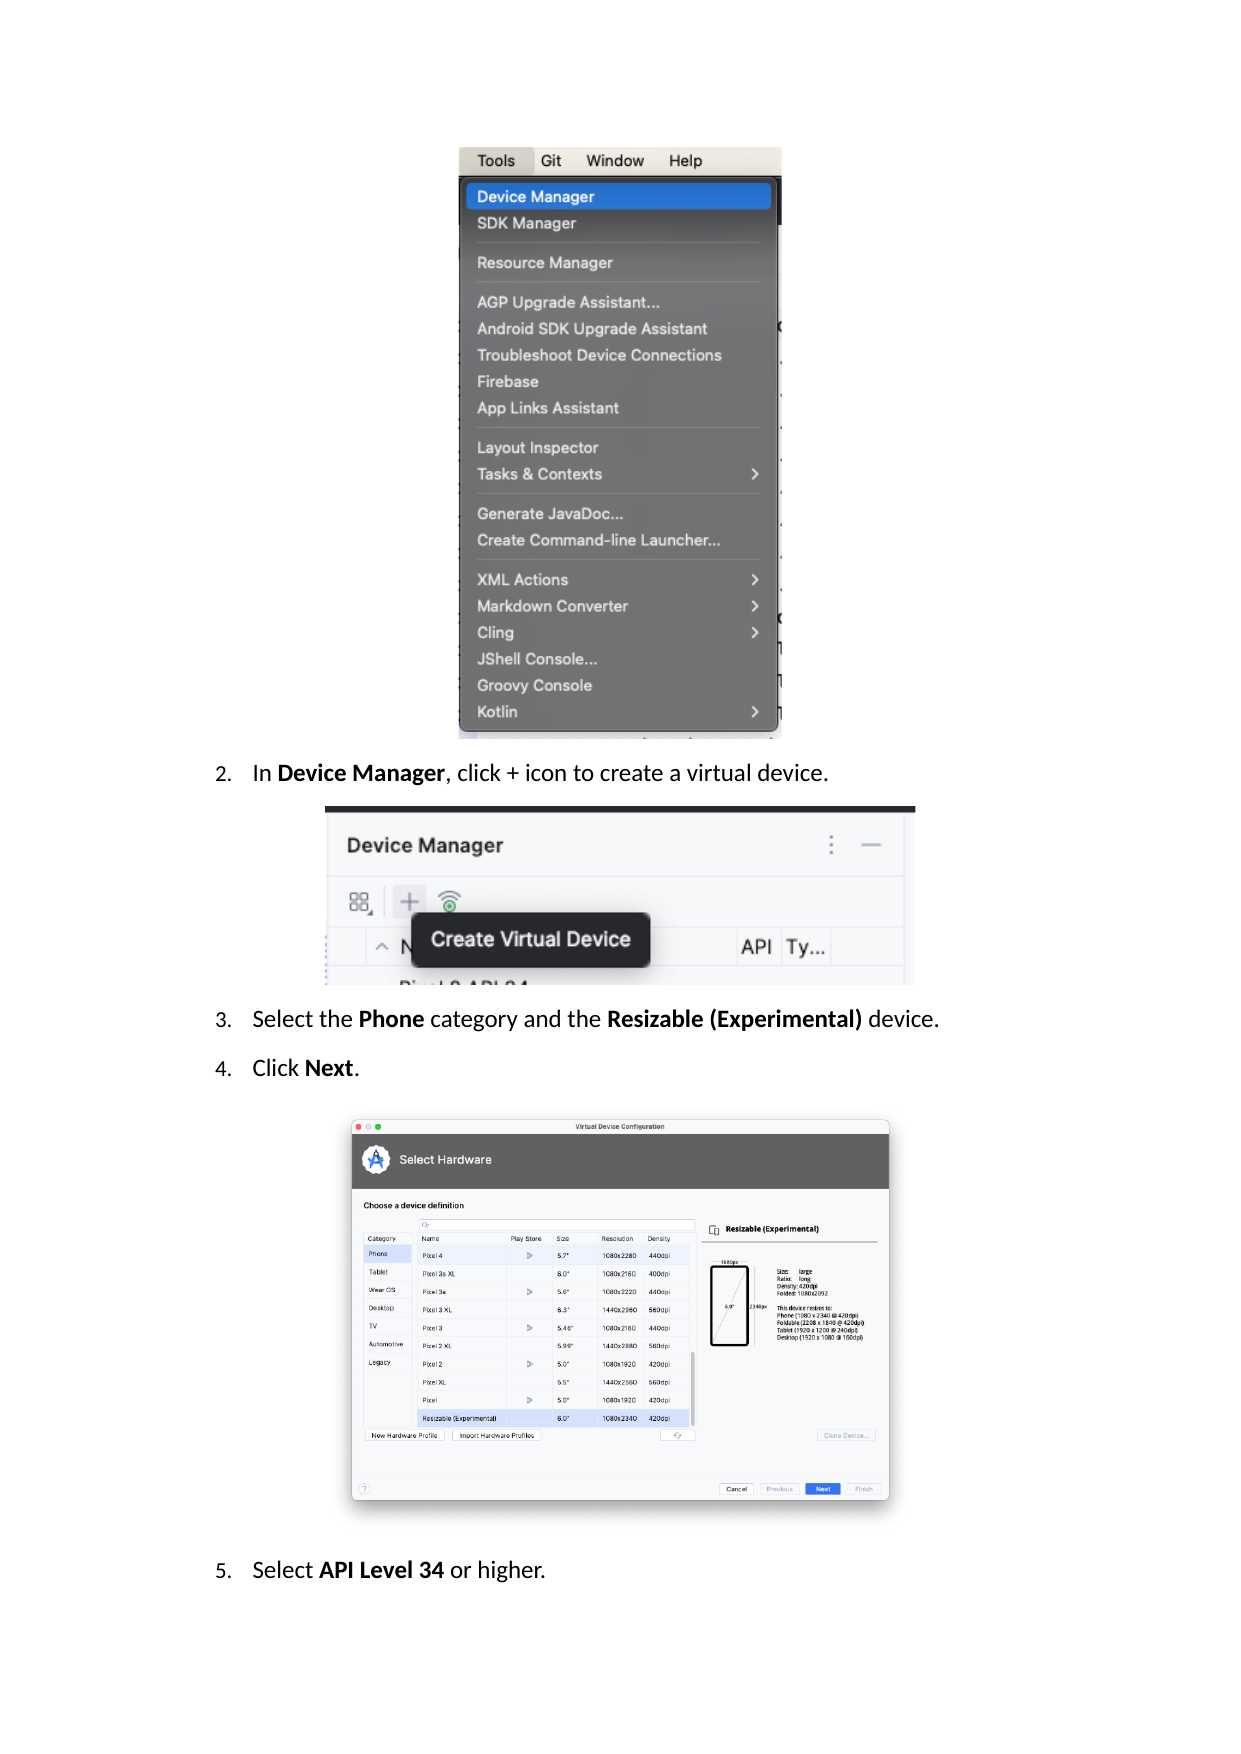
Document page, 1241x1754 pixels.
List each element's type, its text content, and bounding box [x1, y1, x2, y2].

list Click Next. [215, 1052, 1063, 1083]
list Select the Phone category and the Resizable (Experimental) device. [215, 1003, 1063, 1033]
list In Device Manager, click + icon to create a virtual device. [215, 757, 1063, 787]
list Select API Level 34 or higher. [215, 1554, 1063, 1584]
